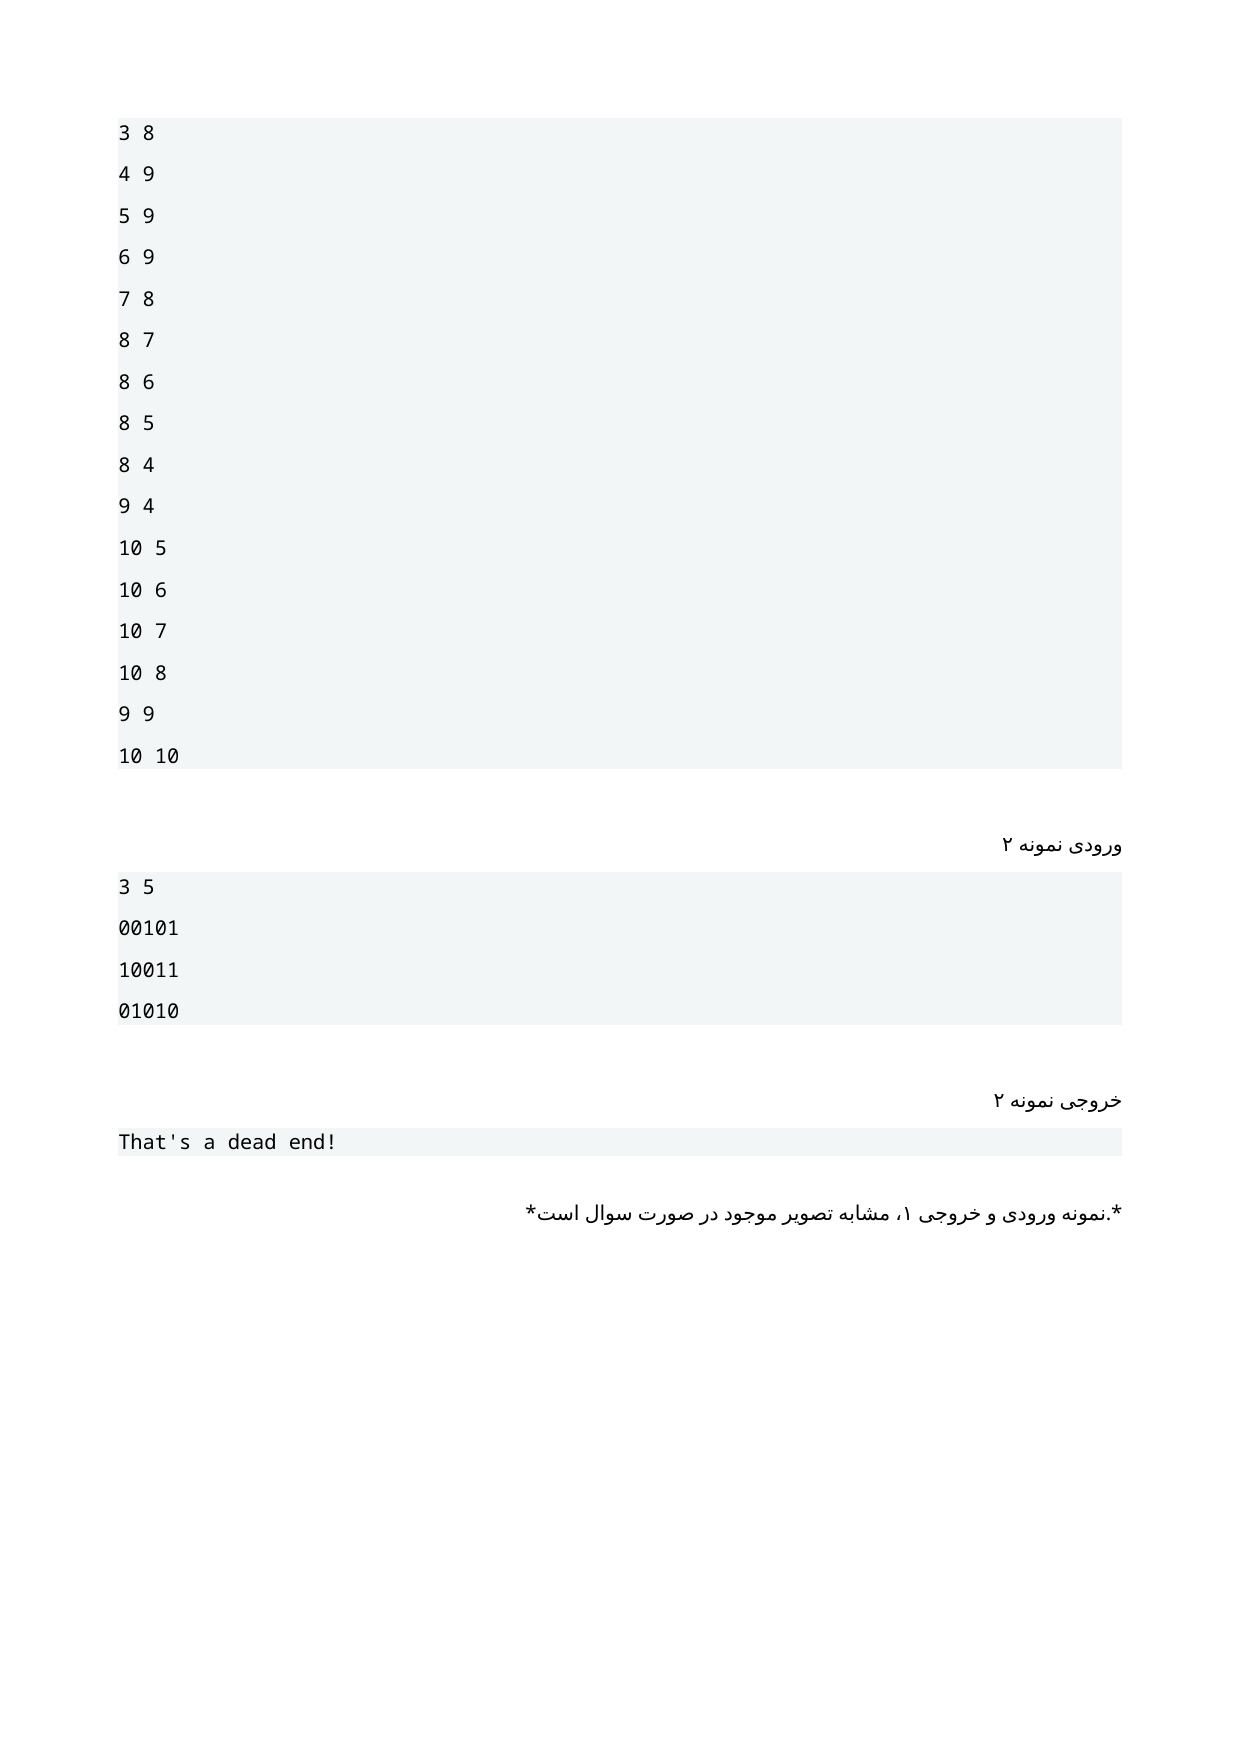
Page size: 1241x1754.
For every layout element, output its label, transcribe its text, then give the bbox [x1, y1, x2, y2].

text 8 4 [118, 451, 1122, 478]
text That's a dead end! [118, 1128, 1122, 1156]
text 4 9 [118, 160, 1122, 187]
text 3 5 [118, 872, 1122, 900]
text 9 4 [118, 492, 1122, 520]
text 00101 [118, 914, 1122, 942]
text 10 5 [118, 534, 1122, 561]
text 6 9 [118, 243, 1122, 271]
text 5 9 [118, 201, 1122, 229]
text 9 9 [118, 700, 1122, 728]
text 10 6 [118, 575, 1122, 603]
text 8 5 [118, 409, 1122, 437]
text 3 8 [118, 118, 1122, 146]
subtitle ورودی نمونه ۲ [118, 833, 1122, 860]
text 10011 [118, 956, 1122, 983]
text 10 8 [118, 658, 1122, 686]
text 7 8 [118, 284, 1122, 312]
text 8 6 [118, 367, 1122, 395]
subtitle خروجی نمونه ۲ [118, 1089, 1122, 1115]
text 8 7 [118, 326, 1122, 354]
text 01010 [118, 997, 1122, 1025]
text *نمونه ورودی و خروجی ۱، مشابه تصویر موجود در صورت سوال است.* [118, 1199, 1122, 1229]
text 10 7 [118, 617, 1122, 644]
text 10 10 [118, 742, 1122, 769]
